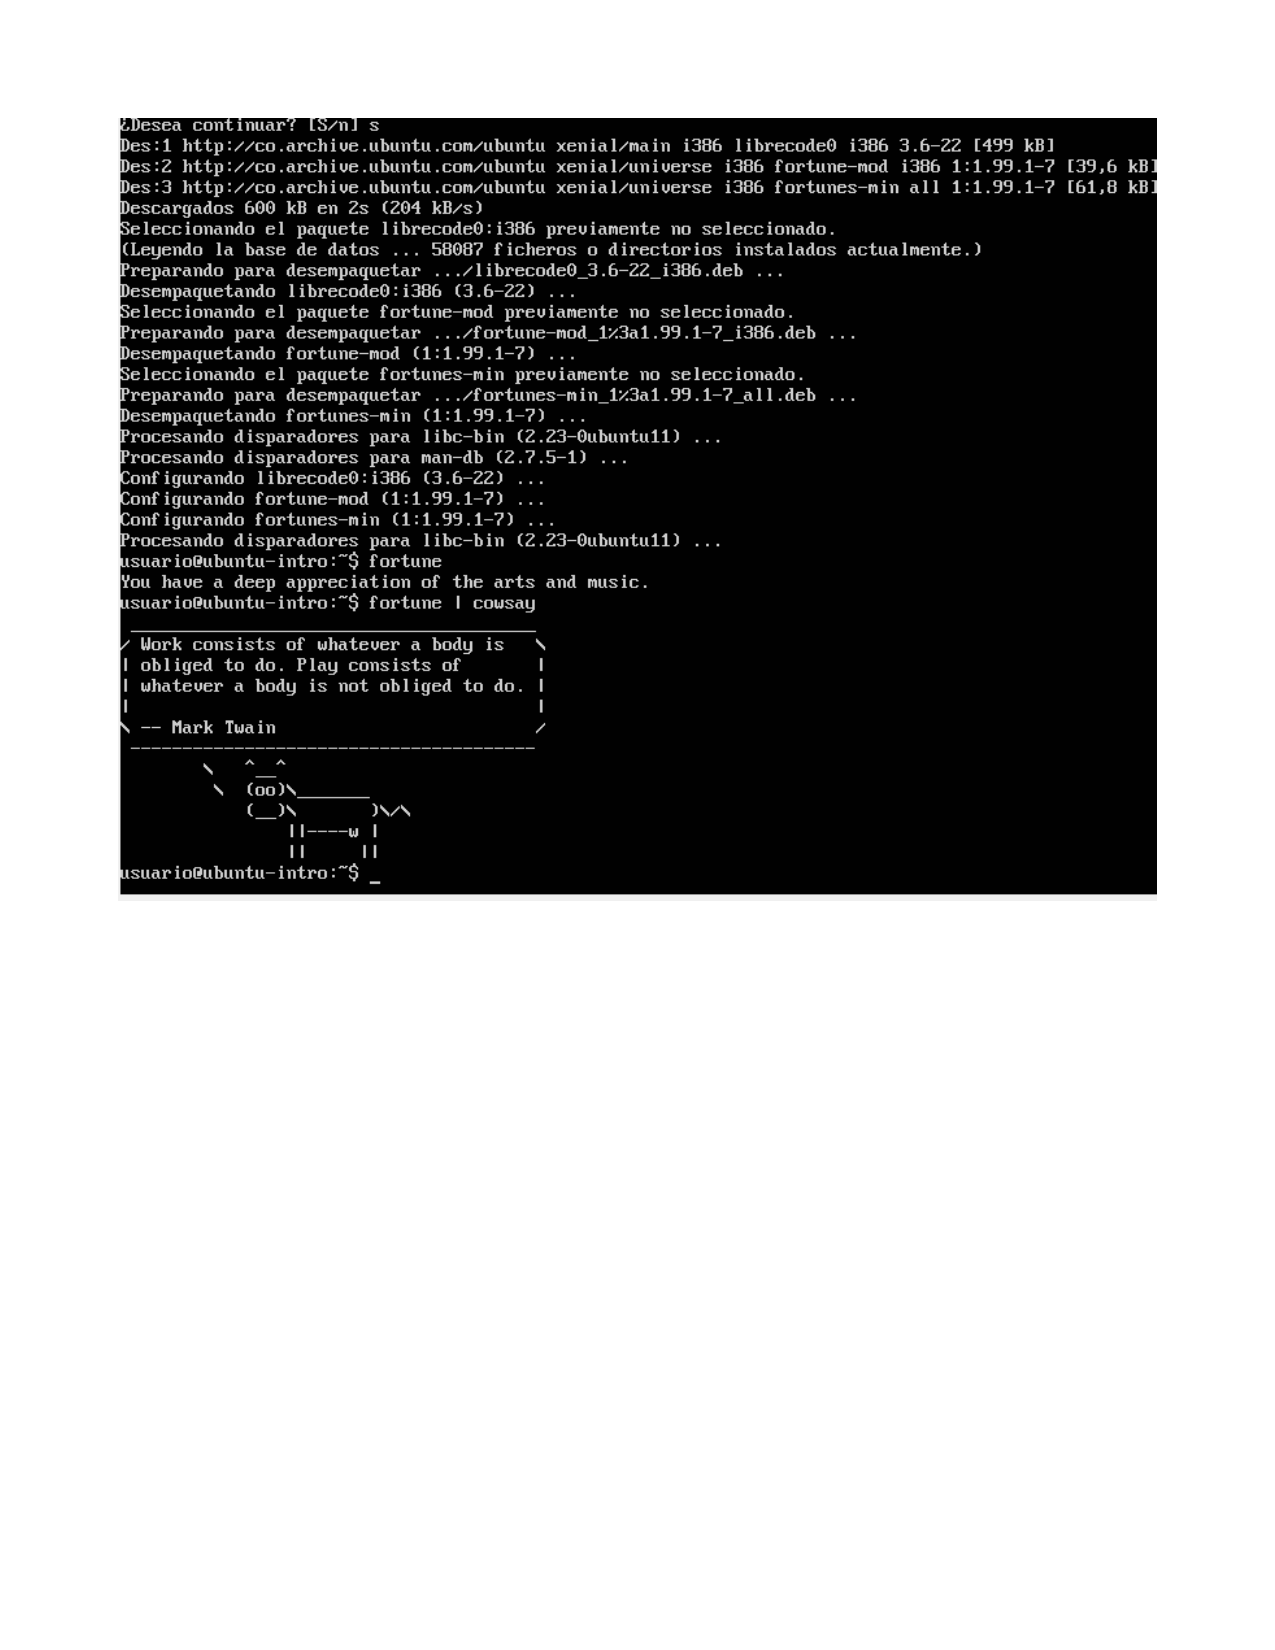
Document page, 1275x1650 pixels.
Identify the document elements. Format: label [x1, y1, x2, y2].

picture [118, 118, 1157, 901]
